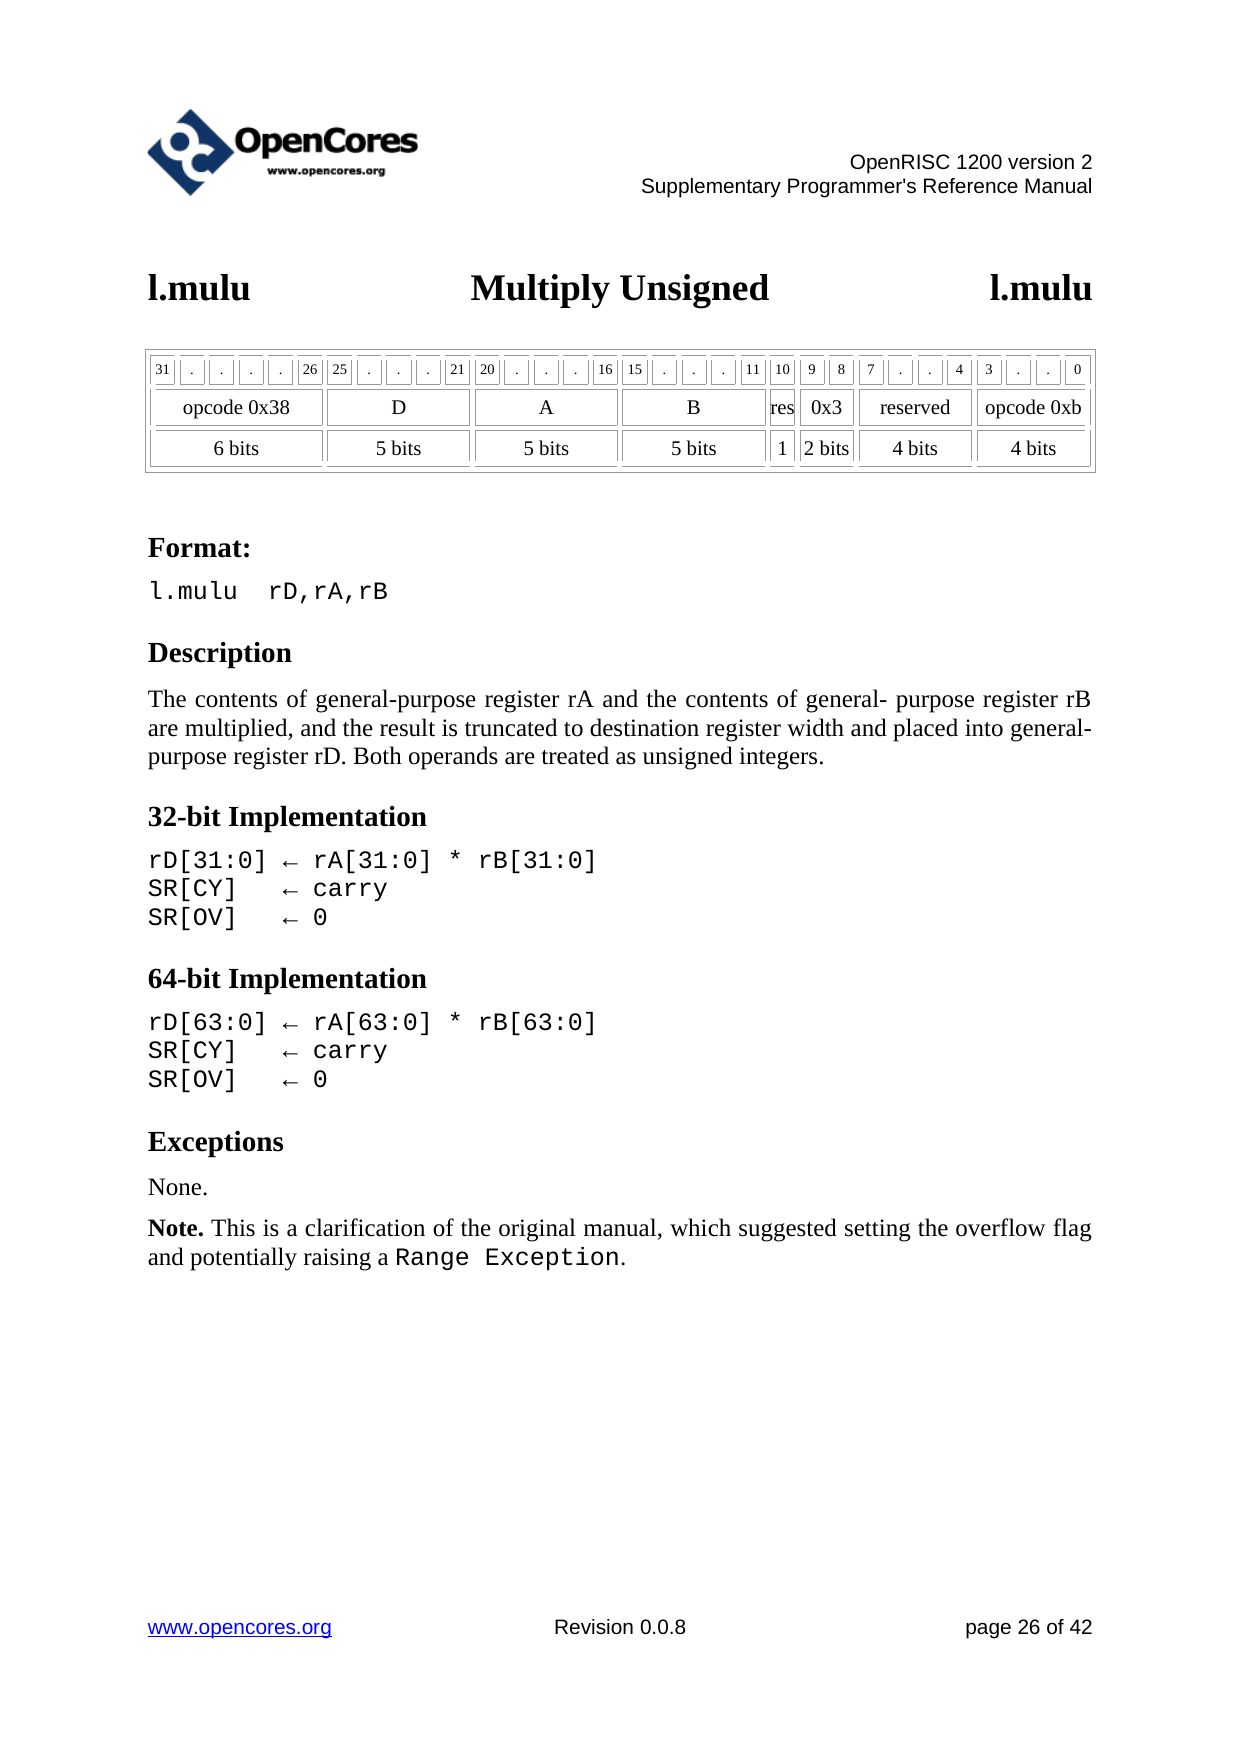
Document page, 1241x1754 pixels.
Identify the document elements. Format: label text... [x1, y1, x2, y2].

table_cell 0x3 [797, 384, 856, 425]
text The contents of general-purpose register rA and the contents of general- purpose register rB are multiplied, and the result is truncated to destination register width and placed into general-purpose register rD. Both operands are treated as unsigned integers. [148, 684, 1093, 770]
table_cell 2 bits [797, 425, 856, 466]
table_cell D [325, 384, 472, 425]
table_cell 4 bits [974, 425, 1093, 466]
table_cell B [620, 384, 767, 425]
table_header . [266, 350, 295, 383]
table_header 15 [620, 350, 649, 383]
table_header 16 [590, 350, 620, 383]
text SR[OV] ← 0 [148, 1066, 1093, 1095]
table_cell 5 bits [620, 425, 767, 466]
table_cell 1 [768, 425, 797, 466]
text l.mulu rD,rA,rB [148, 578, 1093, 607]
table_cell 5 bits [472, 425, 620, 466]
table_header 20 [472, 350, 502, 383]
table_header Multiply Unsigned [325, 227, 915, 308]
table_cell opcode 0xb [974, 384, 1093, 425]
table_header . [1004, 350, 1033, 383]
table_header 26 [295, 350, 325, 383]
table_header . [207, 350, 236, 383]
table_header . [384, 350, 413, 383]
table_header . [531, 350, 561, 383]
table_header 4 [945, 350, 974, 383]
table_header . [886, 350, 915, 383]
table_header 0 [1063, 350, 1093, 383]
table_cell A [472, 384, 620, 425]
title 32-bit Implementation [148, 799, 1093, 833]
table_header 3 [974, 350, 1003, 383]
table_cell 5 bits [325, 425, 472, 466]
table_header . [354, 350, 384, 383]
table_cell 6 bits [148, 425, 325, 466]
table_header 31 [148, 350, 177, 383]
table_header 7 [856, 350, 886, 383]
text SR[CY] ← carry [148, 1038, 1093, 1066]
table_header 10 [768, 350, 797, 383]
table_cell 4 bits [856, 425, 974, 466]
text None. [148, 1172, 1093, 1201]
picture [147, 109, 418, 196]
table_header 21 [443, 350, 472, 383]
table_header . [708, 350, 738, 383]
table_header 8 [826, 350, 856, 383]
table_header . [649, 350, 679, 383]
table_header . [679, 350, 708, 383]
table_header . [915, 350, 944, 383]
table_cell opcode 0x38 [148, 384, 325, 425]
table_cell reserved [856, 384, 974, 425]
table_header . [561, 350, 590, 383]
title Exceptions [148, 1124, 1093, 1157]
text rD[63:0] ← rA[63:0] * rB[63:0] [148, 1010, 1093, 1038]
table_header 25 [325, 350, 354, 383]
title 64-bit Implementation [148, 961, 1093, 995]
table_header 9 [797, 350, 826, 383]
text SR[CY] ← carry [148, 876, 1093, 904]
text SR[OV] ← 0 [148, 904, 1093, 932]
table_header 11 [738, 350, 767, 383]
title Description [148, 636, 1093, 669]
table_cell res [768, 384, 797, 425]
table_header . [177, 350, 207, 383]
text Note. This is a clarification of the original manual, which suggested setting the overflow flag and potentially raising a Range Exception. [148, 1213, 1093, 1273]
table_header . [502, 350, 531, 383]
table_header . [236, 350, 266, 383]
title Format: [148, 530, 1093, 563]
text rD[31:0] ← rA[31:0] * rB[31:0] [148, 847, 1093, 876]
table_header l.mulu [148, 227, 325, 308]
table_header l.mulu [915, 227, 1093, 308]
table_header . [413, 350, 443, 383]
table_header . [1033, 350, 1063, 383]
